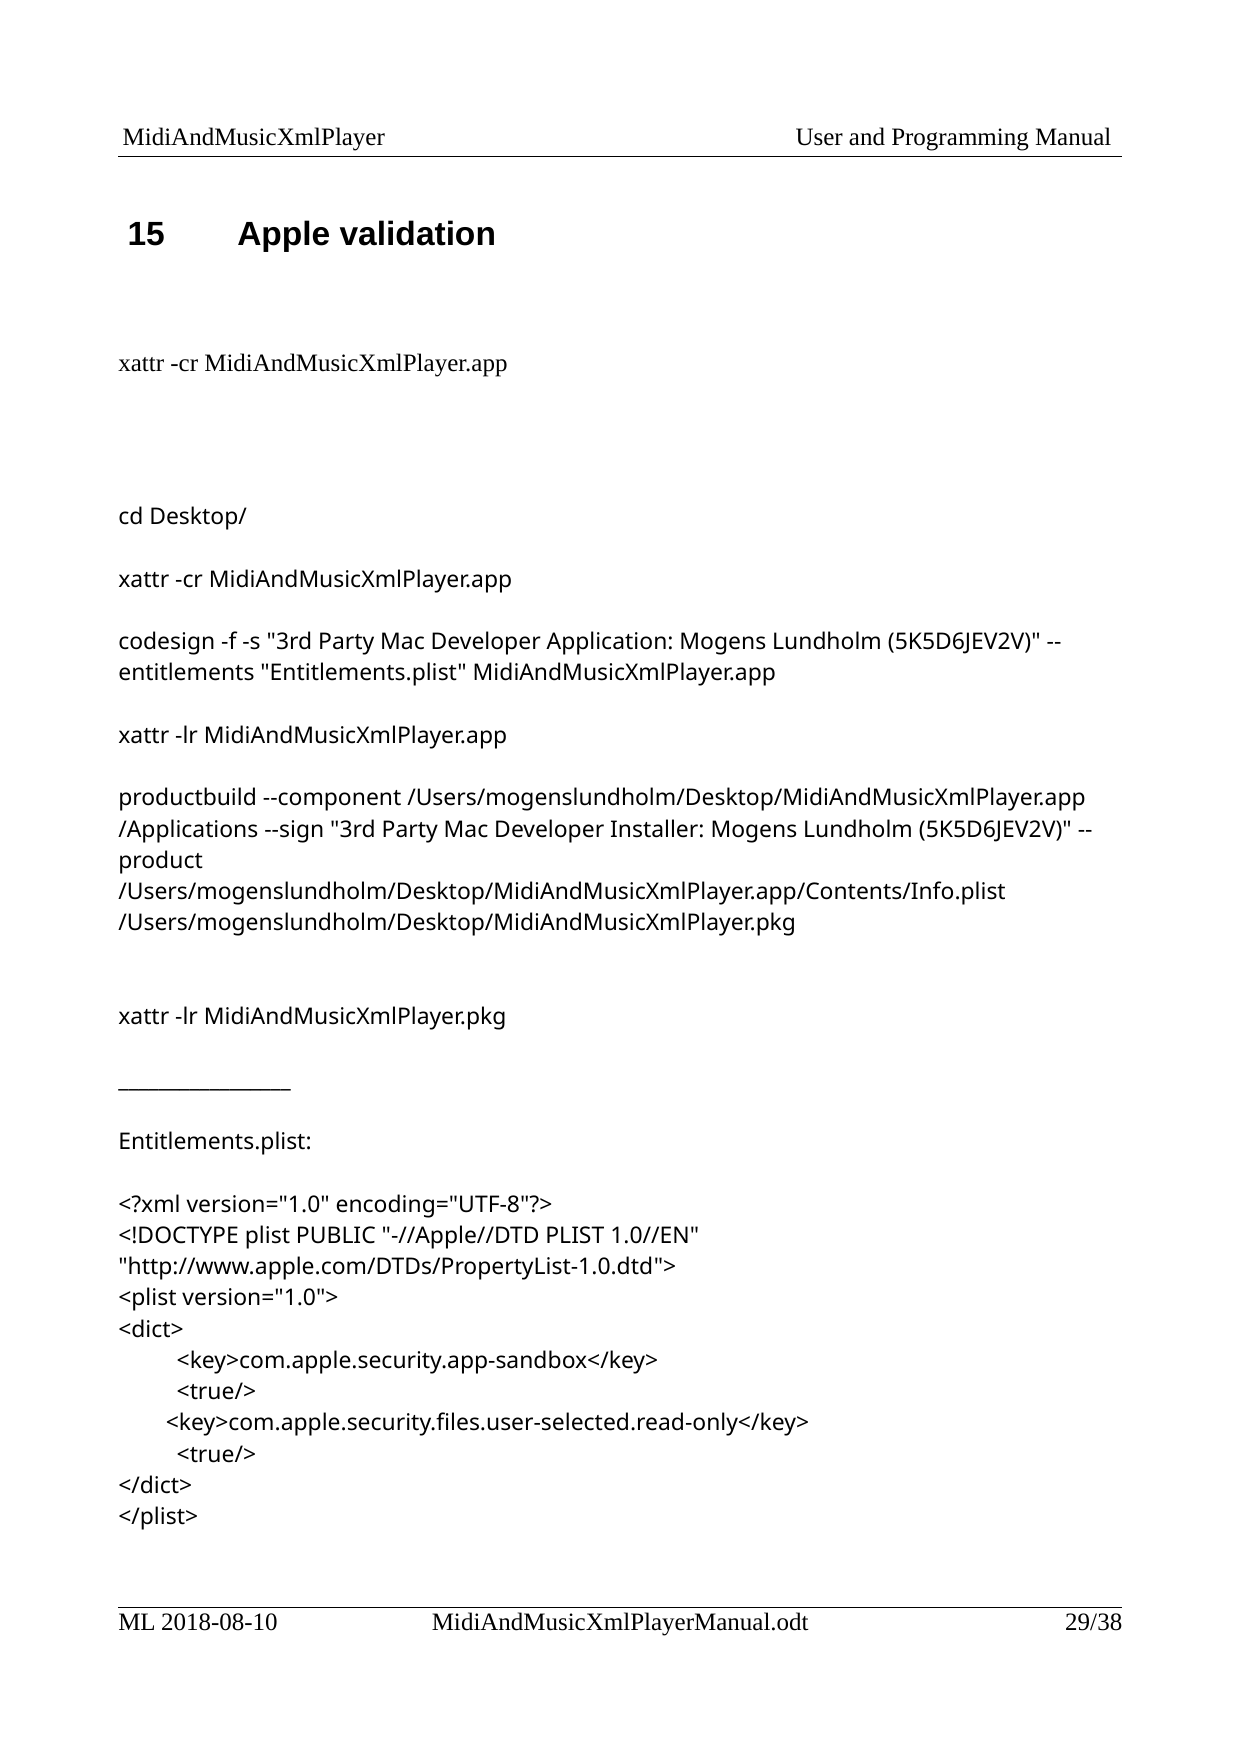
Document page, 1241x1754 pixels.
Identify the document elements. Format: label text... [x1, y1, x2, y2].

text codesign -f -s "3rd Party Mac Developer Application: Mogens Lundholm (5K5D6JEV2V)" --entitlements "Entitlements.plist" MidiAndMusicXmlPlayer.app [118, 625, 1122, 688]
text xattr -cr MidiAndMusicXmlPlayer.app [118, 348, 1122, 376]
text _________________ [118, 1063, 1122, 1094]
text xattr -cr MidiAndMusicXmlPlayer.app [118, 563, 1122, 594]
text <key>com.apple.security.app-sandbox</key> [118, 1344, 1122, 1375]
text <plist version="1.0"> [118, 1281, 1122, 1313]
text <?xml version="1.0" encoding="UTF-8"?> [118, 1188, 1122, 1219]
text cd Desktop/ [118, 500, 1122, 531]
text <key>com.apple.security.files.user-selected.read-only</key> [118, 1406, 1122, 1438]
subtitle Apple validation [118, 214, 1122, 253]
text </dict> [118, 1469, 1122, 1500]
text Entitlements.plist: [118, 1125, 1122, 1156]
text <!DOCTYPE plist PUBLIC "-//Apple//DTD PLIST 1.0//EN" "http://www.apple.com/DTDs/PropertyList-1.0.dtd"> [118, 1219, 1122, 1281]
text xattr -lr MidiAndMusicXmlPlayer.pkg [118, 1000, 1122, 1031]
text productbuild --component /Users/mogenslundholm/Desktop/MidiAndMusicXmlPlayer.app /Applications --sign "3rd Party Mac Developer Installer: Mogens Lundholm (5K5D6JEV2V)" --product /Users/mogenslundholm/Desktop/MidiAndMusicXmlPlayer.app/Contents/Info.plist /Users/mogenslundholm/Desktop/MidiAndMusicXmlPlayer.pkg [118, 781, 1122, 938]
text <true/> [118, 1438, 1122, 1469]
text <dict> [118, 1313, 1122, 1344]
text </plist> [118, 1500, 1122, 1531]
text xattr -lr MidiAndMusicXmlPlayer.app [118, 719, 1122, 750]
text <true/> [118, 1375, 1122, 1406]
